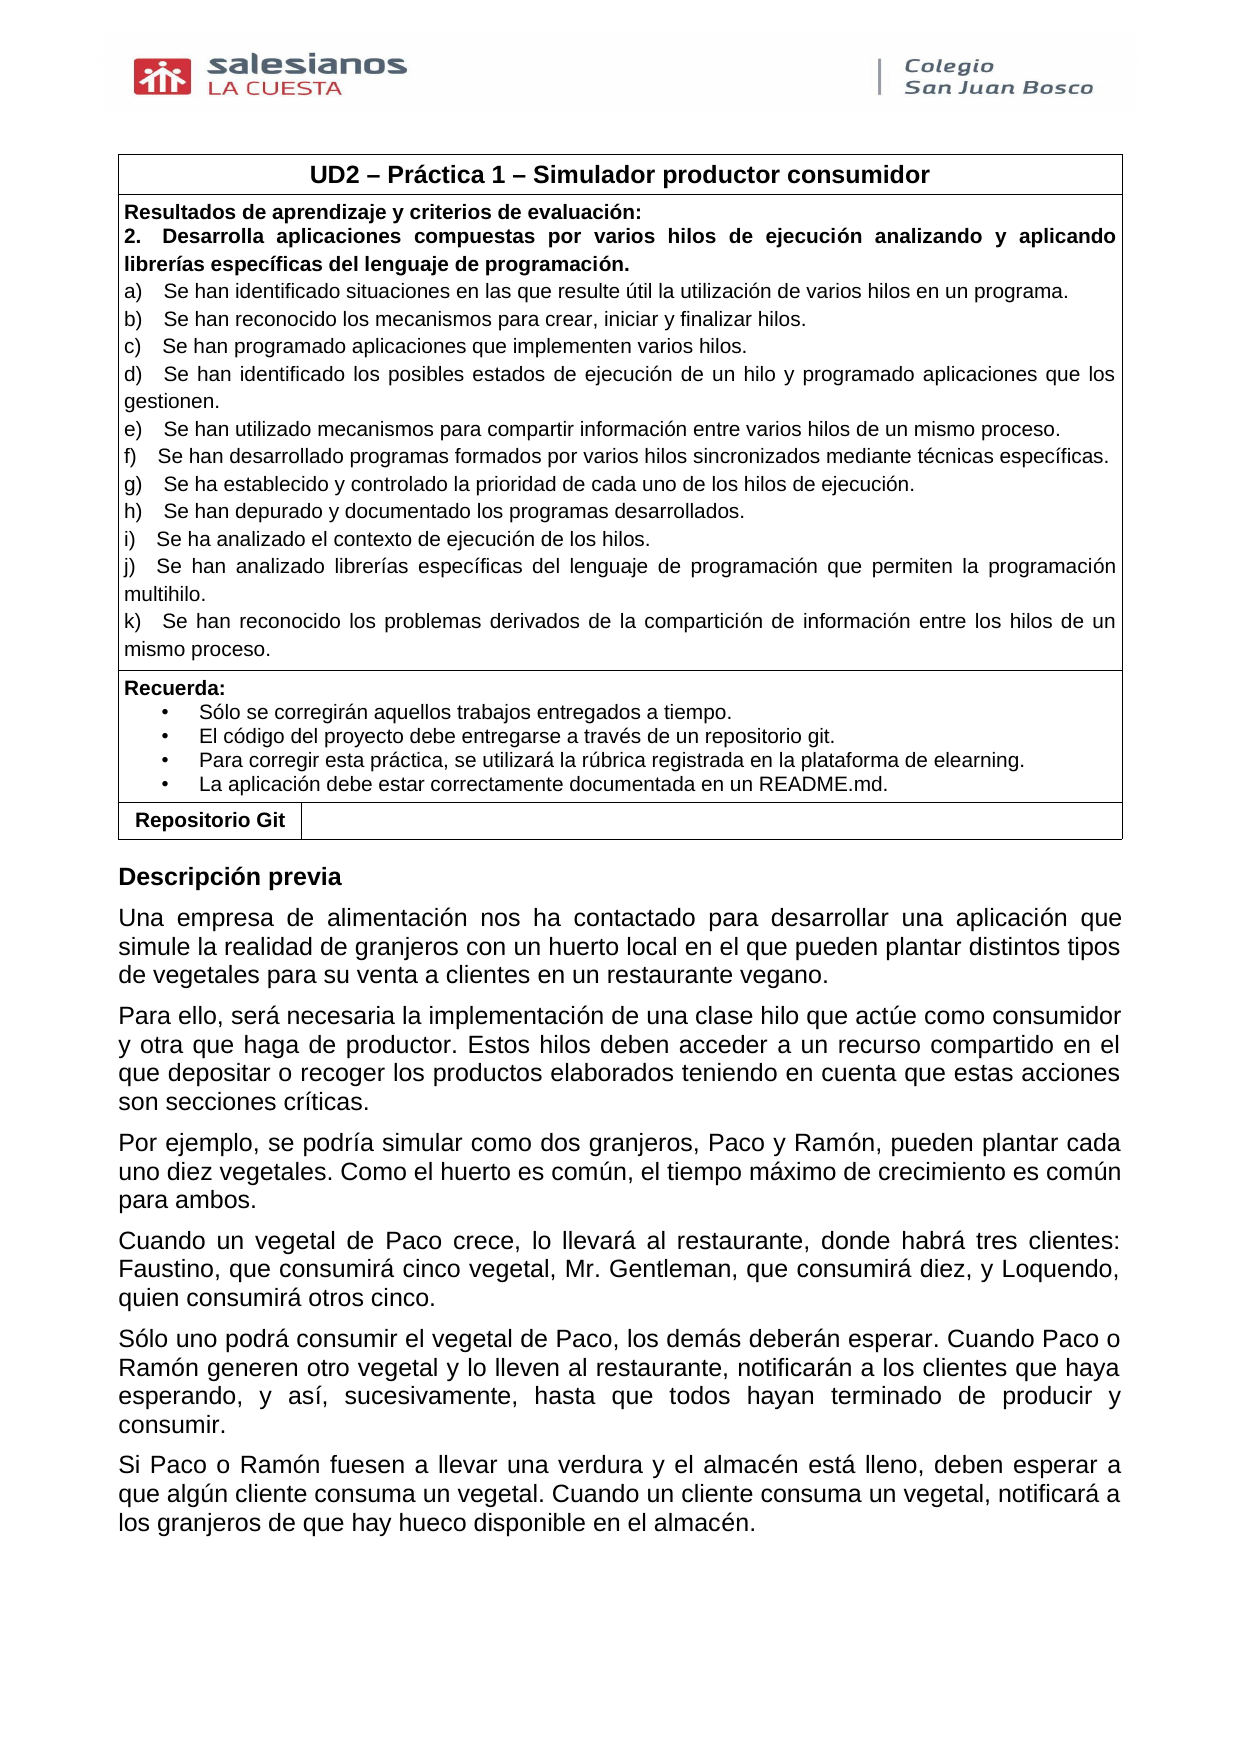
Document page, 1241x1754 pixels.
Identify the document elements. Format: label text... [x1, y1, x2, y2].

text Sólo uno podrá consumir el vegetal de Paco, los demás deberán esperar. Cuando Paco o Ramón generen otro vegetal y lo lleven al restaurante, notificarán a los clientes que haya esperando, y así, sucesivamente, hasta que todos hayan terminado de producir y consumir. [118, 1324, 1122, 1439]
table_header UD2 – Práctica 1 – Simulador productor consumidor [119, 155, 1122, 194]
text Descripción previa [118, 862, 1122, 891]
table_cell [302, 803, 1122, 839]
text Por ejemplo, se podría simular como dos granjeros, Paco y Ramón, pueden plantar cada uno diez vegetales. Como el huerto es común, el tiempo máximo de crecimiento es común para ambos. [118, 1128, 1122, 1214]
table_cell Recuerda: Sólo se corregirán aquellos trabajos entregados a tiempo. El código del proyecto debe entregarse a través de un repositorio git. Para corregir esta práctica, se utilizará la rúbrica registrada en la plataforma de elearning. La aplicación debe estar correctamente documentada en un README.md. [119, 671, 1122, 802]
table_cell Repositorio Git [119, 803, 301, 839]
text Una empresa de alimentación nos ha contactado para desarrollar una aplicación que simule la realidad de granjeros con un huerto local en el que pueden plantar distintos tipos de vegetales para su venta a clientes en un restaurante vegano. [118, 903, 1122, 989]
table_cell Resultados de aprendizaje y criterios de evaluación: 2. Desarrolla aplicaciones compuestas por varios hilos de ejecución analizando y aplicando librerías específicas del lenguaje de programación. a) Se han identificado situaciones en las que resulte útil la utilización de varios hilos en un programa. b) Se han reconocido los mecanismos para crear, iniciar y finalizar hilos. c) Se han programado aplicaciones que implementen varios hilos. d) Se han identificado los posibles estados de ejecución de un hilo y programado aplicaciones que los gestionen. e) Se han utilizado mecanismos para compartir información entre varios hilos de un mismo proceso. f) Se han desarrollado programas formados por varios hilos sincronizados mediante técnicas específicas. g) Se ha establecido y controlado la prioridad de cada uno de los hilos de ejecución. h) Se han depurado y documentado los programas desarrollados. i) Se ha analizado el contexto de ejecución de los hilos. j) Se han analizado librerías específicas del lenguaje de programación que permiten la programación multihilo. k) Se han reconocido los problemas derivados de la compartición de información entre los hilos de un mismo proceso. [119, 195, 1122, 670]
text Si Paco o Ramón fuesen a llevar una verdura y el almacén está lleno, deben esperar a que algún cliente consuma un vegetal. Cuando un cliente consuma un vegetal, notificará a los granjeros de que hay hueco disponible en el almacén. [118, 1451, 1122, 1537]
text Cuando un vegetal de Paco crece, lo llevará al restaurante, donde habrá tres clientes: Faustino, que consumirá cinco vegetal, Mr. Gentleman, que consumirá diez, y Loquendo, quien consumirá otros cinco. [118, 1226, 1122, 1312]
text Para ello, será necesaria la implementación de una clase hilo que actúe como consumidor y otra que haga de productor. Estos hilos deben acceder a un recurso compartido en el que depositar o recoger los productos elaborados teniendo en cuenta que estas acciones son secciones críticas. [118, 1001, 1122, 1116]
picture [97, 30, 1141, 119]
